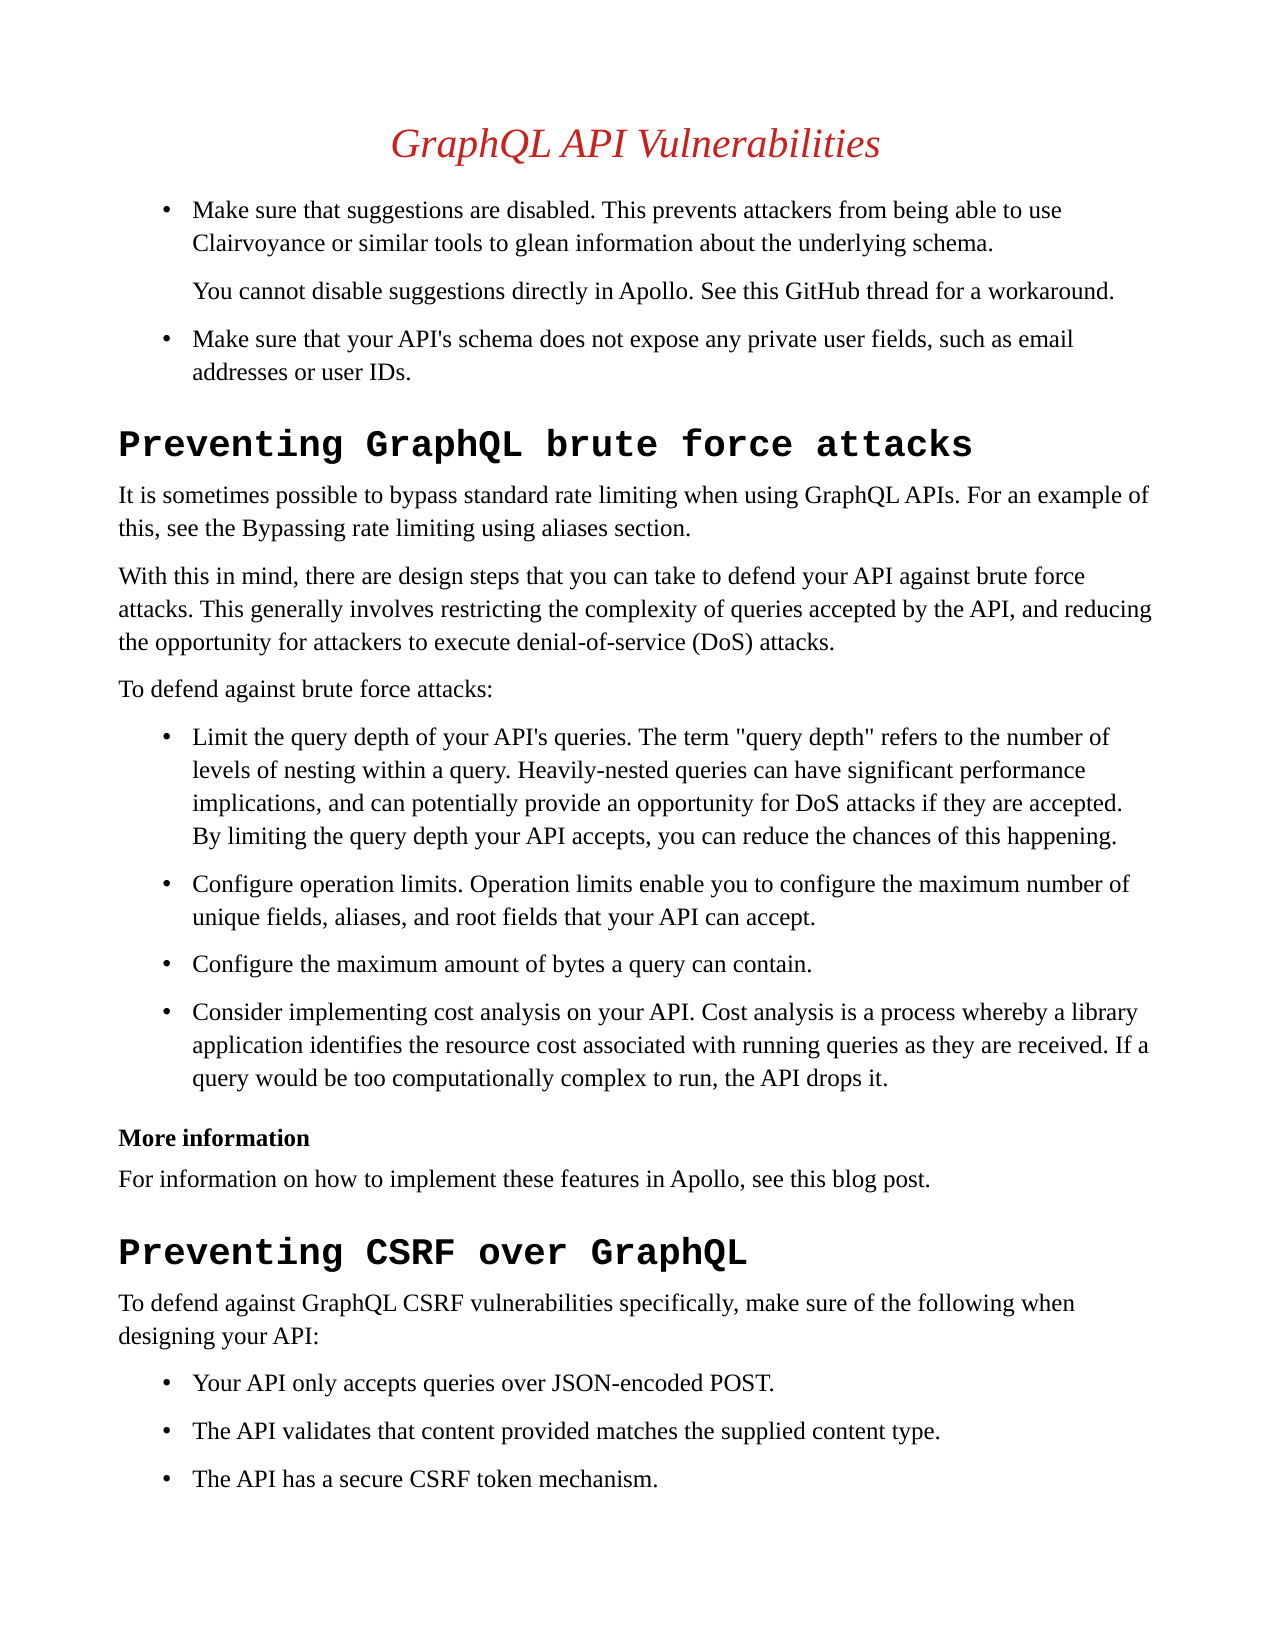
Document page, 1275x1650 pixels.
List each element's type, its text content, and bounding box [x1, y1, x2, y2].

text It is sometimes possible to bypass standard rate limiting when using GraphQL APIs. For an example of this, see the Bypassing rate limiting using aliases section. [118, 480, 1157, 542]
list Configure operation limits. Operation limits enable you to configure the maximum number of unique fields, aliases, and root fields that your API can accept. [162, 869, 1157, 931]
list The API validates that content provided matches the supplied content type. [162, 1416, 1157, 1445]
list Make sure that suggestions are disabled. This prevents attackers from being able to use Clairvoyance or similar tools to glean information about the underlying schema. [162, 196, 1157, 257]
list The API has a secure CSRF token mechanism. [162, 1464, 1157, 1492]
list Limit the query depth of your API's queries. The term "query depth" refers to the number of levels of nesting within a query. Heavily-nested queries can have significant performance implications, and can potentially provide an opportunity for DoS attacks if they are accepted. By limiting the query depth your API accepts, you can reduce the chances of this happening. [162, 722, 1157, 850]
text To defend against brute force attacks: [118, 674, 1157, 703]
list Configure the maximum amount of bytes a query can contain. [162, 949, 1157, 978]
list Your API only accepts queries over JSON-encoded POST. [162, 1368, 1157, 1397]
subtitle Preventing CSRF over GraphQL [118, 1233, 1157, 1275]
subtitle Preventing GraphQL brute force attacks [118, 425, 1157, 468]
text With this in mind, there are design steps that you can take to defend your API against brute force attacks. This generally involves restricting the complexity of queries accepted by the API, and reducing the opportunity for attackers to execute denial-of-service (DoS) attacks. [118, 561, 1157, 656]
text To defend against GraphQL CSRF vulnerabilities specifically, make sure of the following when designing your API: [118, 1288, 1157, 1349]
list You cannot disable suggestions directly in Apollo. See this GitHub thread for a workaround. [162, 276, 1157, 305]
list Make sure that your API's schema does not expose any private user fields, such as email addresses or user IDs. [162, 324, 1157, 386]
subtitle More information [118, 1123, 1157, 1152]
list Consider implementing cost analysis on your API. Cost analysis is a process whereby a library application identifies the resource cost associated with running queries as they are received. If a query would be too computationally complex to run, the API drops it. [162, 997, 1157, 1092]
text For information on how to implement these features in Apollo, see this blog post. [118, 1164, 1157, 1193]
